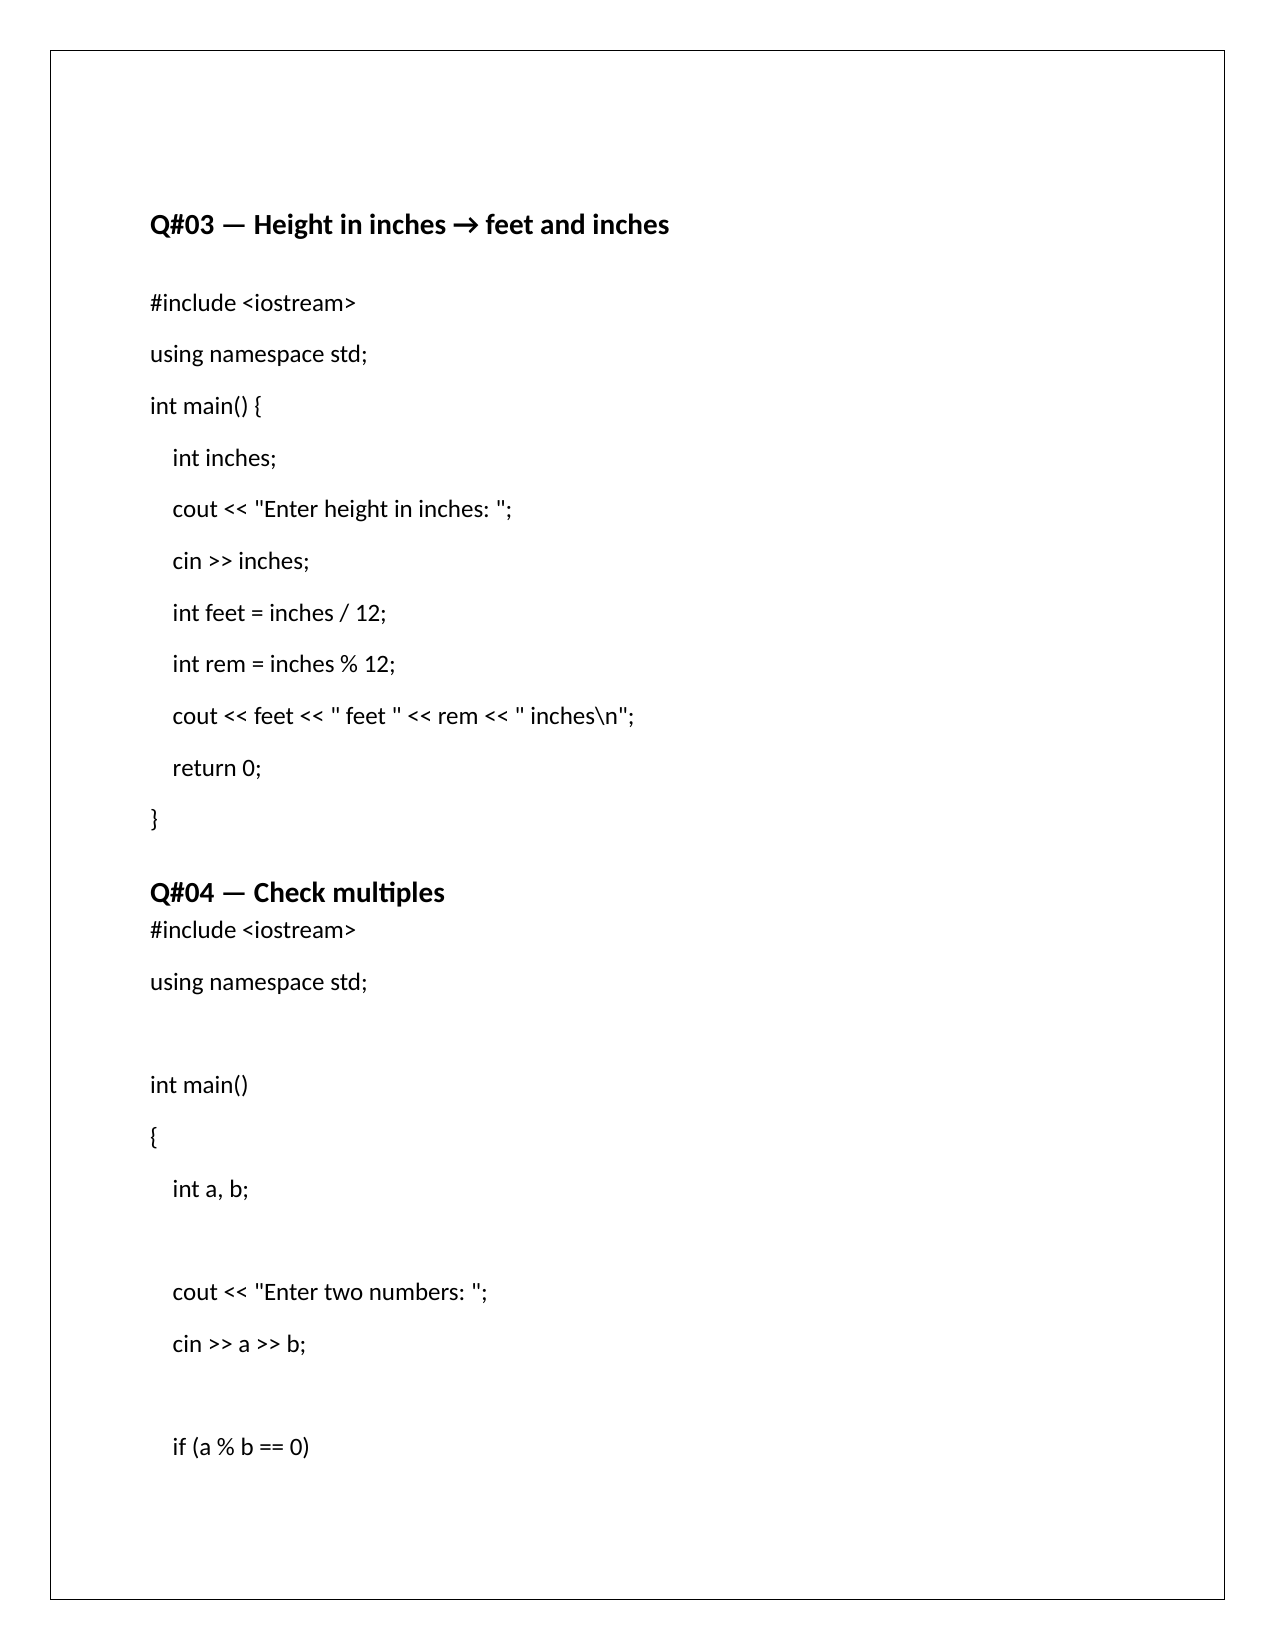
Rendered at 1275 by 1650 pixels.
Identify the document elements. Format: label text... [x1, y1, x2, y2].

text int feet = inches / 12; [150, 597, 1125, 627]
text if (a % b == 0) [150, 1431, 1125, 1462]
text cin >> inches; [150, 545, 1125, 576]
text using namespace std; [150, 338, 1125, 369]
text int a, b; [150, 1173, 1125, 1203]
text int main() { [150, 390, 1125, 421]
text cin >> a >> b; [150, 1328, 1125, 1358]
text { [150, 1121, 1125, 1152]
text cout << "Enter height in inches: "; [150, 493, 1125, 524]
text Q#03 — Height in inches → feet and inches #include <iostream> [150, 206, 1125, 317]
text using namespace std; [150, 966, 1125, 997]
text int inches; [150, 442, 1125, 472]
text return 0; [150, 752, 1125, 782]
text } Q#04 — Check multiples #include <iostream> [150, 803, 1125, 945]
text cout << feet << " feet " << rem << " inches\n"; [150, 700, 1125, 731]
text int main() [150, 1069, 1125, 1100]
text int rem = inches % 12; [150, 648, 1125, 679]
text cout << "Enter two numbers: "; [150, 1276, 1125, 1307]
